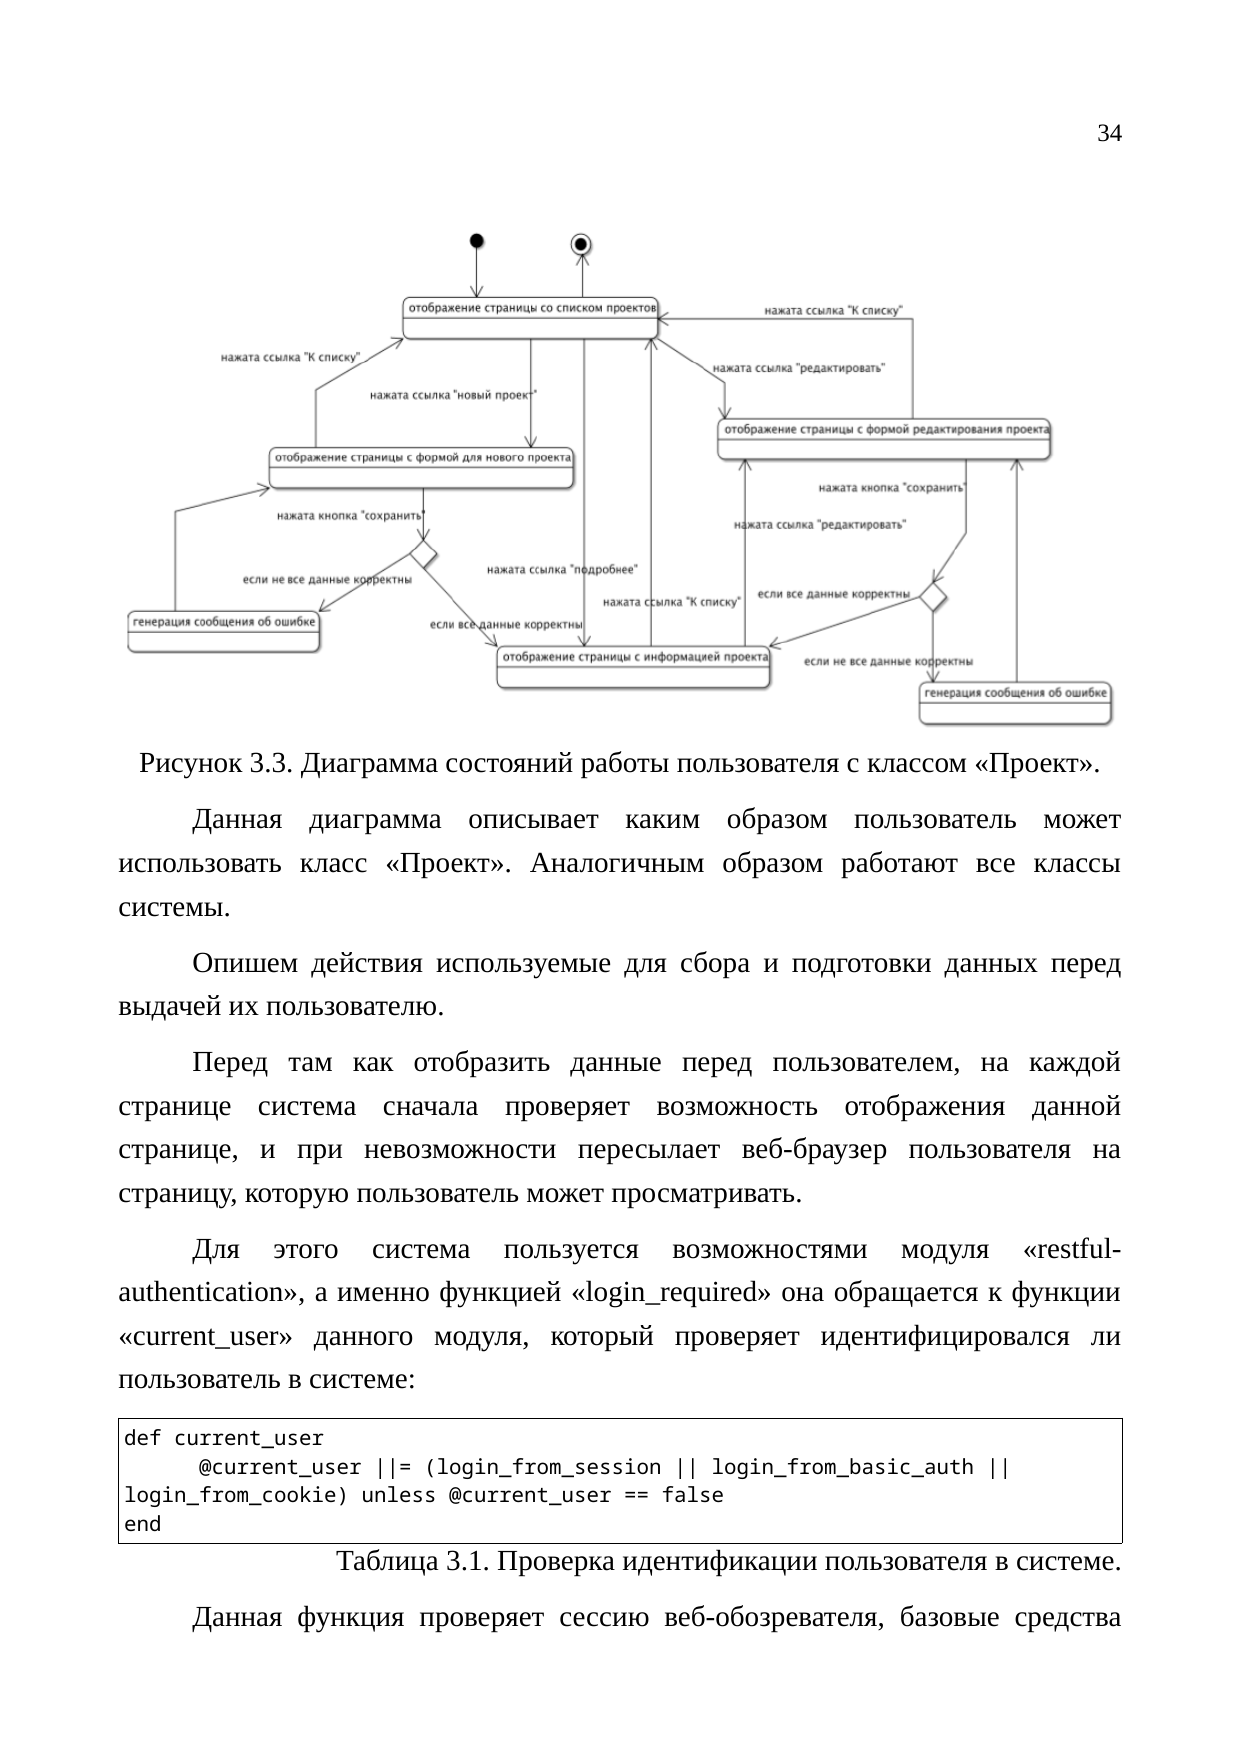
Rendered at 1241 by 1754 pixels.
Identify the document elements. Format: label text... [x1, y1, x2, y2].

text Для этого система пользуется возможностями модуля «restful-authentication», а именно функцией «login_required» она обращается к функции «current_user» данного модуля, который проверяет идентифицировался ли пользователь в системе: [118, 1231, 1122, 1395]
text Рисунок 3.3. Диаграмма состояний работы пользователя с классом «Проект». [118, 736, 1122, 779]
text Опишем действия используемые для сбора и подготовки данных перед выдачей их пользователю. [118, 945, 1122, 1022]
text Данная функция проверяет сессию веб-обозревателя, базовые средства [118, 1599, 1122, 1633]
text Таблица 3.1. Проверка идентификации пользователя в системе. [118, 1544, 1122, 1577]
table_header def current_user @current_user ||= (login_from_session || login_from_basic_auth || login_from_cookie) unless @current_user == false end [119, 1419, 1122, 1543]
text Перед там как отобразить данные перед пользователем, на каждой странице система сначала проверяет возможность отображения данной странице, и при невозможности пересылает веб-браузер пользователя на страницу, которую пользователь может просматривать. [118, 1044, 1122, 1208]
text Данная диаграмма описывает каким образом пользователь может использовать класс «Проект». Аналогичным образом работают все классы системы. [118, 802, 1122, 922]
picture [118, 176, 1122, 736]
